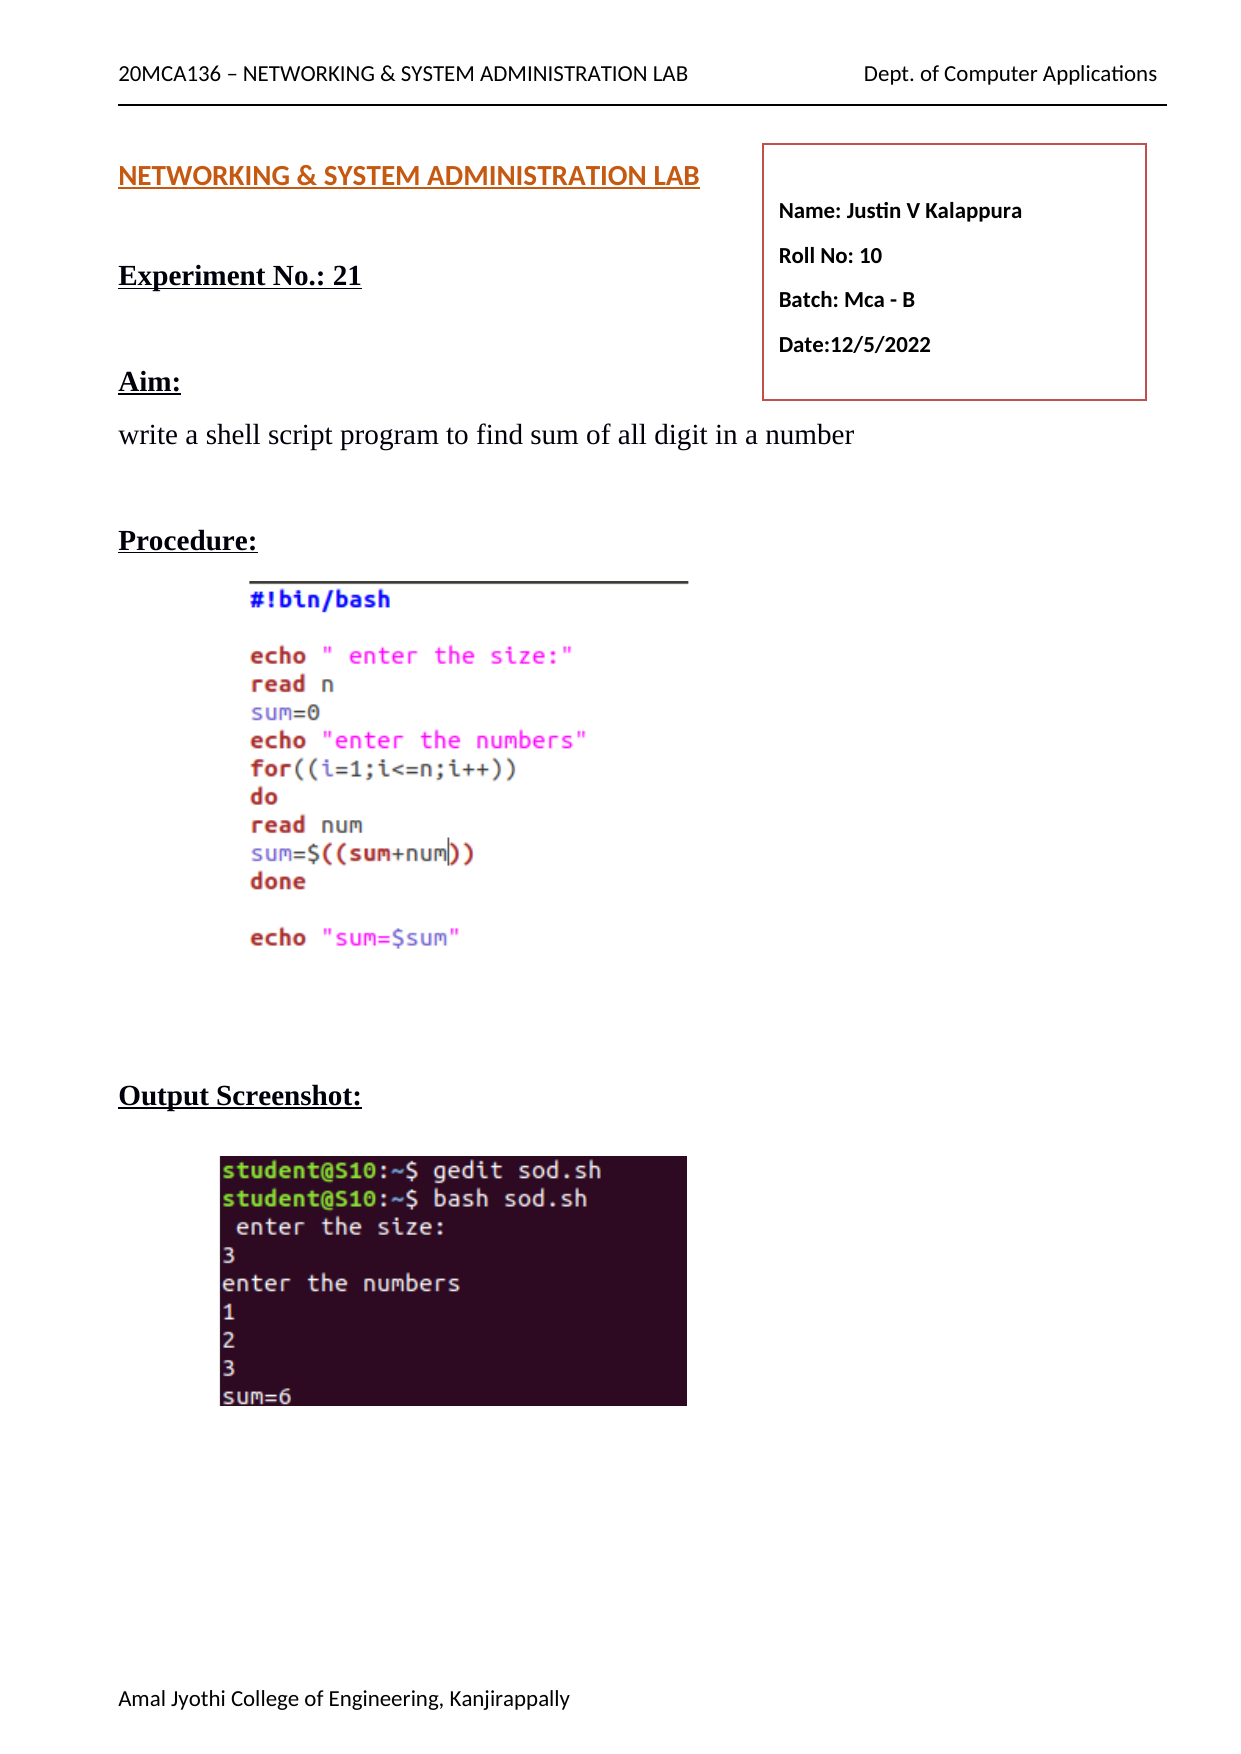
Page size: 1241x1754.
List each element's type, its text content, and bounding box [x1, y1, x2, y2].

picture [219, 1156, 687, 1406]
text Experiment No.: 21 [118, 258, 762, 292]
text [1147, 364, 1167, 398]
text Name: Justin V Kalappura [778, 196, 1131, 224]
text Date:12/5/2022 [778, 330, 1131, 358]
text Roll No: 10 [778, 241, 1131, 269]
text Procedure: [118, 523, 1167, 556]
picture [249, 581, 689, 1021]
text [1147, 258, 1167, 292]
text Aim: [118, 364, 762, 398]
text NETWORKING & SYSTEM ADMINISTRATION LAB [118, 157, 762, 192]
text write a shell script program to find sum of all digit in a number [118, 417, 1167, 451]
text Output Screenshot: [118, 1078, 1167, 1112]
text Batch: Mca - B [778, 286, 1131, 314]
